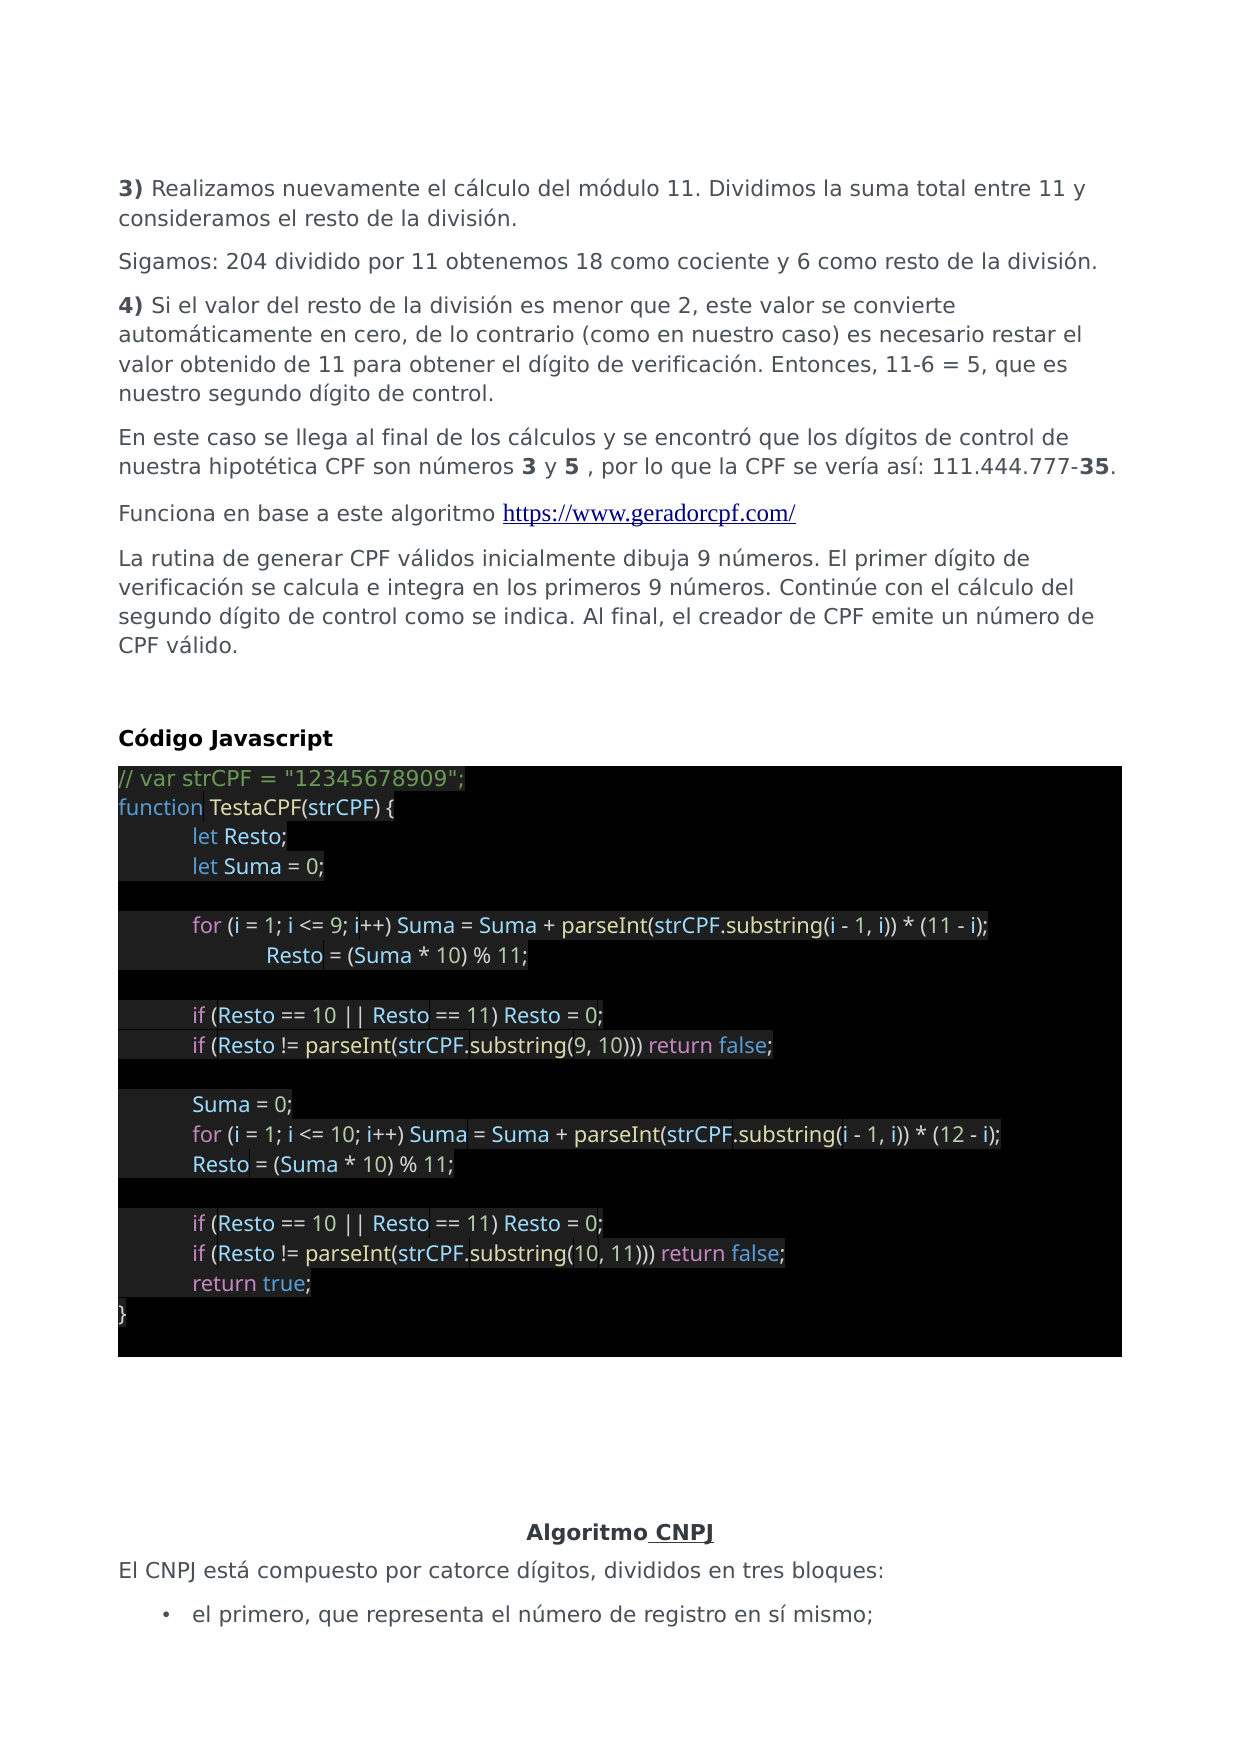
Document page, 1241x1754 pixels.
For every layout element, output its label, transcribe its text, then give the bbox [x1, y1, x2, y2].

text if (Resto != parseInt(strCPF.substring(10, 11))) return false; [118, 1238, 1122, 1268]
text function TestaCPF(strCPF) { [118, 791, 1122, 821]
text for (i = 1; i <= 10; i++) Suma = Suma + parseInt(strCPF.substring(i - 1, i)) * (12 - i); [118, 1119, 1122, 1149]
text Resto = (Suma * 10) % 11; [118, 940, 1122, 970]
text return true; [118, 1268, 1122, 1297]
text En este caso se llega al final de los cálculos y se encontró que los dígitos de control de nuestra hipotética CPF son números 3 y 5 , por lo que la CPF se vería así: 111.444.777-35. [118, 425, 1122, 480]
text Suma = 0; [118, 1089, 1122, 1119]
text let Suma = 0; [118, 851, 1122, 881]
text Código Javascript [118, 722, 1122, 751]
text El CNPJ está compuesto por catorce dígitos, divididos en tres bloques: [118, 1558, 1122, 1583]
text if (Resto == 10 || Resto == 11) Resto = 0; [118, 1208, 1122, 1238]
text if (Resto == 10 || Resto == 11) Resto = 0; [118, 1000, 1122, 1029]
text // var strCPF = "12345678909"; [118, 766, 1122, 791]
text } [118, 1297, 1122, 1327]
text if (Resto != parseInt(strCPF.substring(9, 10))) return false; [118, 1029, 1122, 1059]
text La rutina de generar CPF válidos inicialmente dibuja 9 números. El primer dígito de verificación se calcula e integra en los primeros 9 números. Continúe con el cálculo del segundo dígito de control como se indica. Al final, el creador de CPF emite un número de CPF válido. [118, 546, 1122, 659]
list el primero, que representa el número de registro en sí mismo; [162, 1602, 1122, 1627]
text Funciona en base a este algoritmo https://www.geradorcpf.com/ [118, 498, 1122, 527]
text 4) Si el valor del resto de la división es menor que 2, este valor se convierte automáticamente en cero, de lo contrario (como en nuestro caso) es necesario restar el valor obtenido de 11 para obtener el dígito de verificación. Entonces, 11-6 = 5, que es nuestro segundo dígito de control. [118, 293, 1122, 407]
text Resto = (Suma * 10) % 11; [118, 1149, 1122, 1178]
text let Resto; [118, 821, 1122, 851]
text Sigamos: 204 dividido por 11 obtenemos 18 como cociente y 6 como resto de la división. [118, 249, 1122, 275]
text for (i = 1; i <= 9; i++) Suma = Suma + parseInt(strCPF.substring(i - 1, i)) * (11 - i); [118, 911, 1122, 940]
text 3) Realizamos nuevamente el cálculo del módulo 11. Dividimos la suma total entre 11 y consideramos el resto de la división. [118, 176, 1122, 231]
subtitle Algoritmo CNPJ [118, 1516, 1122, 1546]
